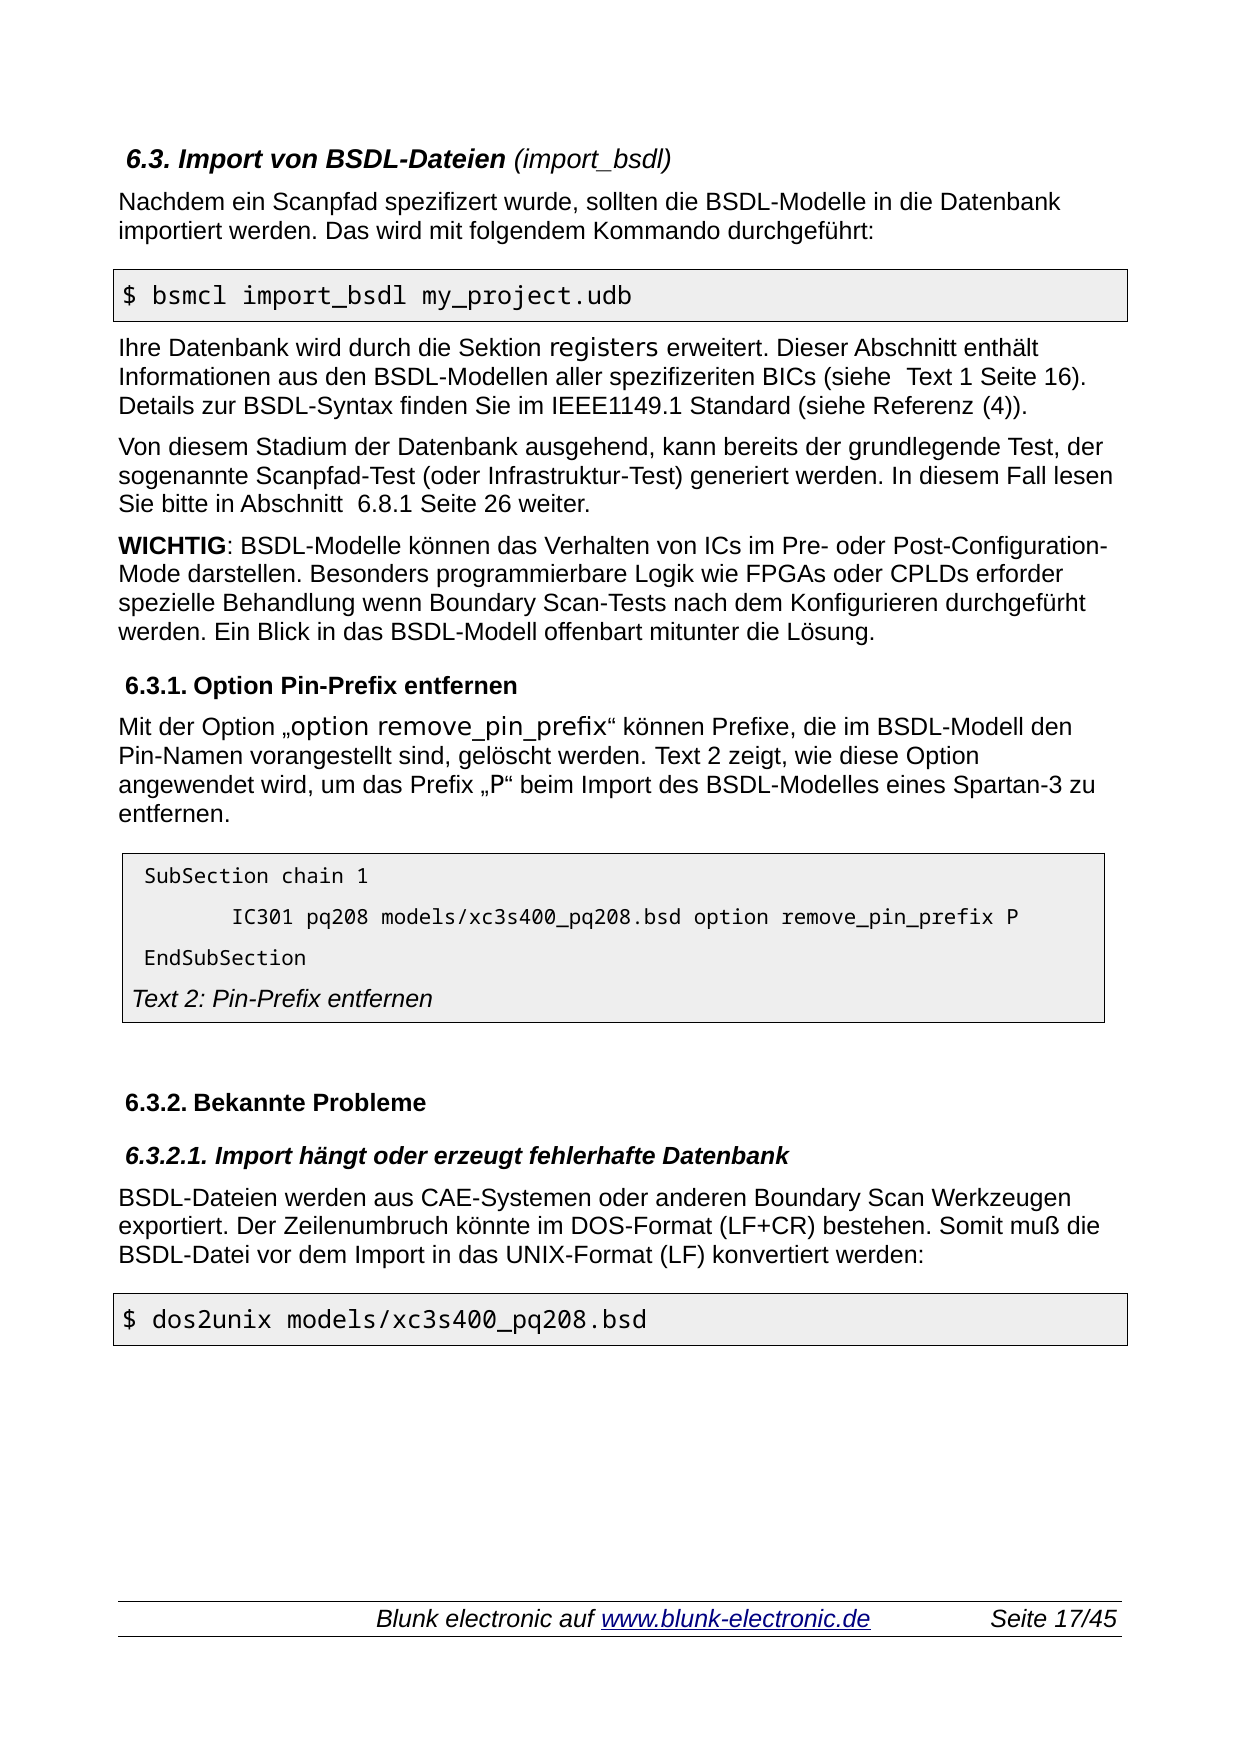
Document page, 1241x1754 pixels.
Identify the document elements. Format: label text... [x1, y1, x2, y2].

text $ bsmcl import_bsdl my_project.udb [122, 278, 1118, 312]
text Von diesem Stadium der Datenbank ausgehend, kann bereits der grundlegende Test, der sogenannte Scanpfad-Test (oder Infrastruktur-Test) generiert werden. In diesem Fall lesen Sie bitte in Abschnitt 6.8.1 Seite 27 weiter. [118, 432, 1122, 518]
text SubSection chain 1 [131, 862, 1096, 890]
subtitle Option Pin-Prefix entfernen [118, 671, 1122, 699]
subtitle Bekannte Probleme [118, 1088, 1122, 1116]
text EndSubSection [131, 943, 1096, 972]
subtitle Import hängt oder erzeugt fehlerhafte Datenbank [118, 1141, 1122, 1170]
text BSDL-Dateien werden aus CAE-Systemen oder anderen Boundary Scan Werkzeugen exportiert. Der Zeilenumbruch könnte im DOS-Format (LF+CR) bestehen. Somit muß die BSDL-Datei vor dem Import in das UNIX-Format (LF) konvertiert werden: [118, 1182, 1122, 1269]
text Ihre Datenbank wird durch die Sektion registers erweitert. Dieser Abschnitt enthält Informationen aus den BSDL-Modellen aller spezifizeriten BICs (siehe Text 1 Seite 17). Details zur BSDL-Syntax finden Sie im IEEE1149.1 Standard (siehe Referenz (4)). [118, 322, 1122, 419]
text Nachdem ein Scanpfad spezifizert wurde, sollten die BSDL-Modelle in die Datenbank importiert werden. Das wird mit folgendem Kommando durchgeführt: [118, 187, 1122, 244]
text Ihre Datenbank wird durch die Sektion registers erweitert. Dieser Abschnitt enthält Informationen aus den BSDL-Modellen aller spezifizeriten BICs (siehe Text 1 Seite 17). Details zur BSDL-Syntax finden Sie im IEEE1149.1 Standard (siehe Referenz (4)). [118, 257, 1122, 269]
text Mit der Option „option remove_pin_prefix“ können Prefixe, die im BSDL-Modell den Pin-Namen vorangestellt sind, gelöscht werden. Text 2 zeigt, wie diese Option angewendet wird, um das Prefix „P“ beim Import des BSDL-Modelles eines Spartan-3 zu entfernen. [118, 712, 1122, 828]
text Text 2: Pin-Prefix entfernen [131, 984, 1096, 1013]
text $ dos2unix models/xc3s400_pq208.bsd [122, 1302, 1118, 1336]
text WICHTIG: BSDL-Modelle können das Verhalten von ICs im Pre- oder Post-Configuration-Mode darstellen. Besonders programmierbare Logik wie FPGAs oder CPLDs erforder spezielle Behandlung wenn Boundary Scan-Tests nach dem Konfigurieren durchgefürht werden. Ein Blick in das BSDL-Modell offenbart mitunter die Lösung. [118, 531, 1122, 646]
subtitle Import von BSDL-Dateien (import_bsdl) [118, 143, 1122, 174]
text IC301 pq208 models/xc3s400_pq208.bsd option remove_pin_prefix P [131, 902, 1096, 931]
